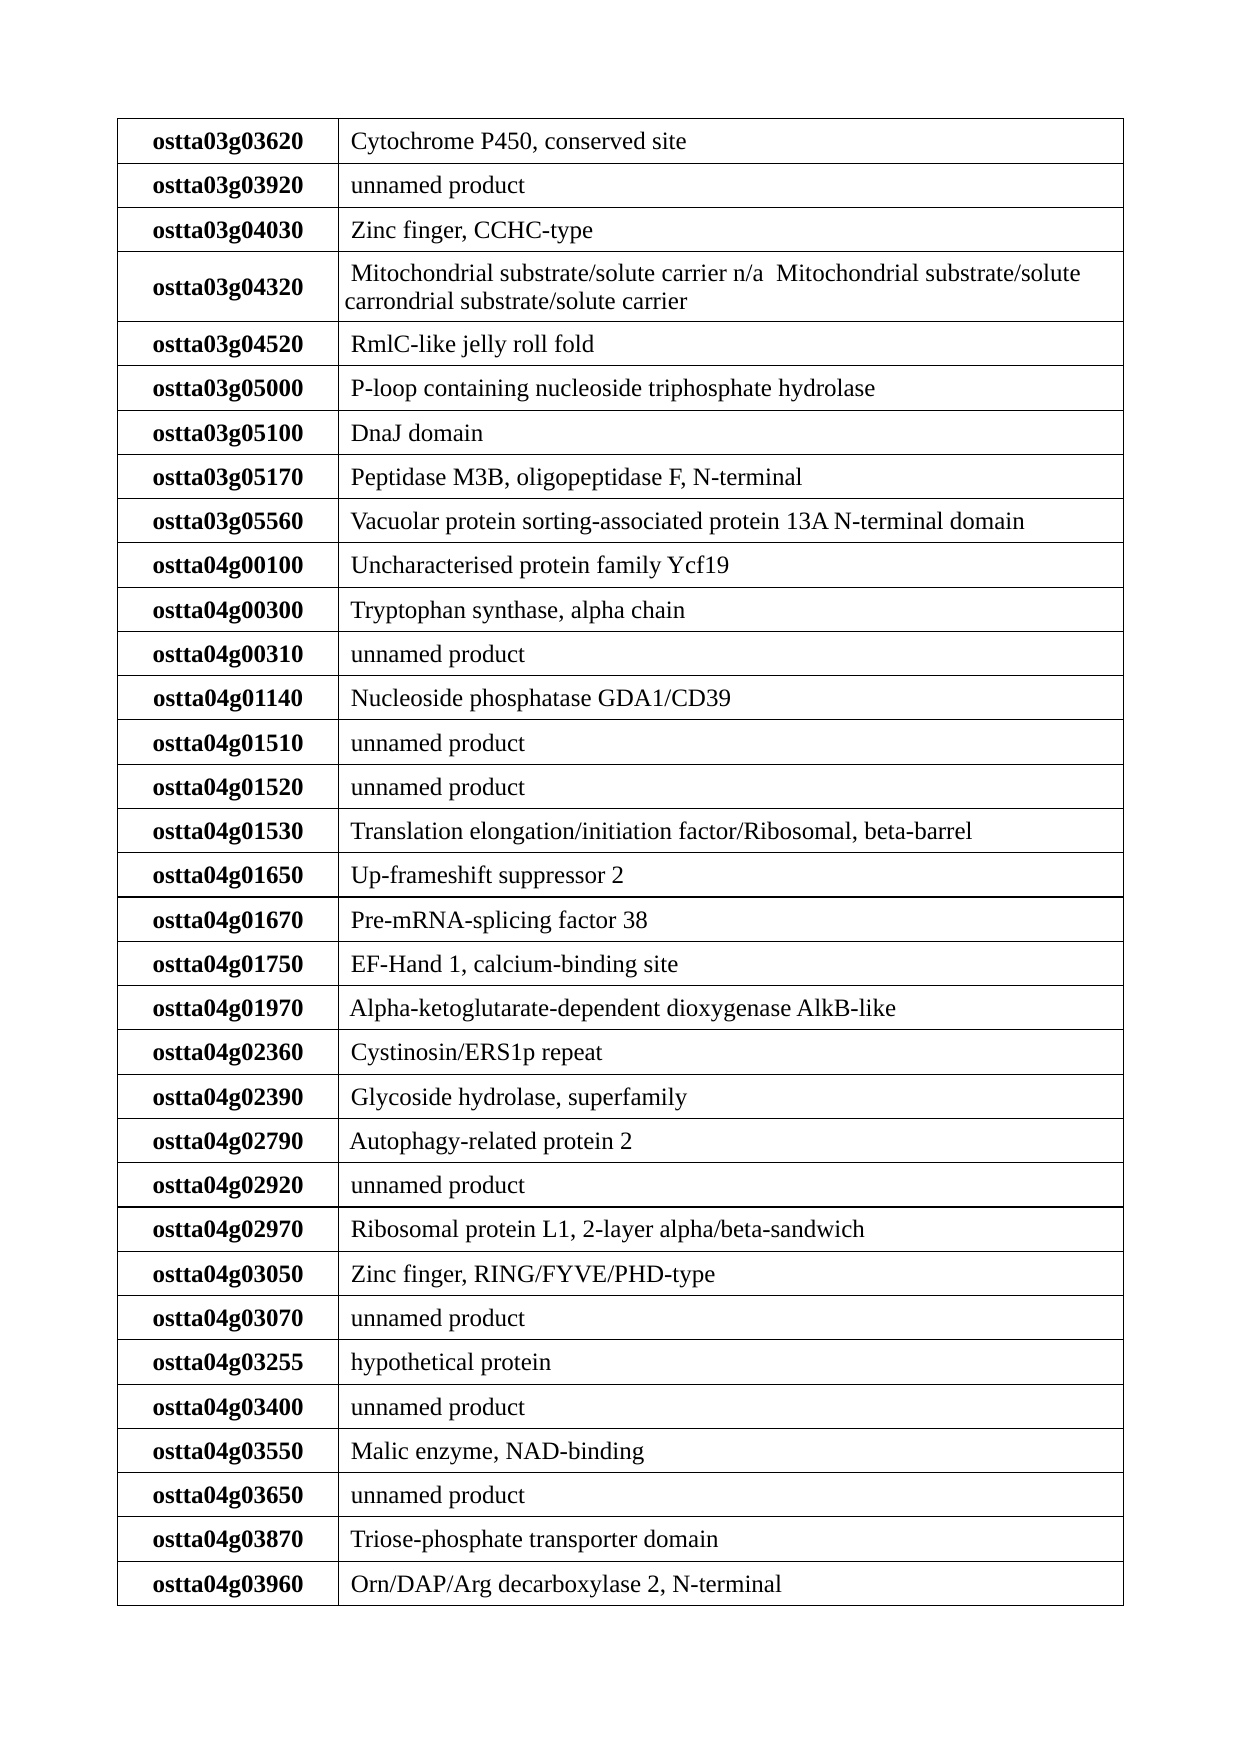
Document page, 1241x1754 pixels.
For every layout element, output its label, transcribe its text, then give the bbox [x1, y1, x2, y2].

table_cell Zinc finger, RING/FYVE/PHD-type [339, 1252, 1123, 1295]
table_cell [1124, 365, 1240, 409]
table_cell ostta03g05000 [118, 366, 338, 409]
table_cell ostta04g03400 [118, 1385, 338, 1428]
table_cell ostta04g03870 [118, 1517, 338, 1561]
table_cell [1124, 1118, 1240, 1162]
table_cell [1124, 163, 1240, 207]
table_cell ostta04g02920 [118, 1163, 338, 1206]
table_cell [1124, 941, 1240, 985]
table_cell [1124, 1561, 1240, 1605]
table_cell Alpha-ketoglutarate-dependent dioxygenase AlkB-like [339, 986, 1123, 1029]
table_cell Ribosomal protein L1, 2-layer alpha/beta-sandwich [339, 1208, 1123, 1251]
table_cell ostta04g01140 [118, 676, 338, 719]
table_cell ostta03g05100 [118, 411, 338, 454]
table_cell [1124, 587, 1240, 631]
table_cell ostta04g02790 [118, 1119, 338, 1162]
table_cell unnamed product [339, 1473, 1123, 1516]
table_cell Orn/DAP/Arg decarboxylase 2, N-terminal [339, 1562, 1123, 1605]
table_cell [1124, 1074, 1240, 1118]
table_cell [1124, 764, 1240, 808]
table_cell Autophagy-related protein 2 [339, 1119, 1123, 1162]
table_cell Malic enzyme, NAD-binding [339, 1429, 1123, 1472]
table_cell [1124, 1472, 1240, 1516]
table_cell [1124, 410, 1240, 454]
table_cell [1124, 719, 1240, 764]
table_cell RmlC-like jelly roll fold [339, 322, 1123, 365]
table_cell ostta04g03550 [118, 1429, 338, 1472]
table_cell [1124, 1251, 1240, 1295]
table_cell [1124, 808, 1240, 852]
table_cell Cystinosin/ERS1p repeat [339, 1030, 1123, 1073]
table_cell ostta03g04520 [118, 322, 338, 365]
table_cell ostta04g02390 [118, 1075, 338, 1118]
table_cell Up-frameshift suppressor 2 [339, 853, 1123, 896]
table_cell ostta03g05170 [118, 455, 338, 498]
table_cell ostta04g00100 [118, 543, 338, 587]
table_cell ostta04g01650 [118, 853, 338, 896]
table_cell [1124, 675, 1240, 719]
table_cell ostta04g03070 [118, 1296, 338, 1339]
table_cell ostta04g03960 [118, 1562, 338, 1605]
table_cell Cytochrome P450, conserved site [339, 119, 1123, 162]
table_cell unnamed product [339, 1296, 1123, 1339]
table_cell unnamed product [339, 720, 1123, 764]
table_cell [1124, 1516, 1240, 1561]
table_cell [1124, 896, 1240, 941]
table_cell ostta03g03920 [118, 164, 338, 207]
table_cell ostta04g01520 [118, 765, 338, 808]
table_cell Glycoside hydrolase, superfamily [339, 1075, 1123, 1118]
table_cell ostta04g01510 [118, 720, 338, 764]
table_cell ostta03g04320 [118, 252, 338, 321]
table_cell [1124, 1428, 1240, 1472]
table_cell Zinc finger, CCHC-type [339, 208, 1123, 251]
table_cell ostta04g01530 [118, 809, 338, 852]
table_cell ostta03g04030 [118, 208, 338, 251]
table_cell ostta04g03650 [118, 1473, 338, 1516]
table_cell [1124, 631, 1240, 675]
table_cell hypothetical protein [339, 1340, 1123, 1383]
table_cell [1124, 1206, 1240, 1251]
table_cell EF-Hand 1, calcium-binding site [339, 942, 1123, 985]
table_cell [1124, 1339, 1240, 1383]
table_cell ostta04g01670 [118, 898, 338, 941]
table_cell Pre-mRNA-splicing factor 38 [339, 898, 1123, 941]
table_cell [1124, 985, 1240, 1029]
table_cell [1124, 542, 1240, 587]
table_cell ostta04g00300 [118, 588, 338, 631]
table_cell DnaJ domain [339, 411, 1123, 454]
table_cell [1124, 1162, 1240, 1206]
table_cell [1124, 1029, 1240, 1073]
table_cell unnamed product [339, 1385, 1123, 1428]
table_cell unnamed product [339, 765, 1123, 808]
table_cell Peptidase M3B, oligopeptidase F, N-terminal [339, 455, 1123, 498]
table_cell Mitochondrial substrate/solute carrier n/a Mitochondrial substrate/solute carrondrial substrate/solute carrier [339, 252, 1123, 321]
table_cell [1124, 207, 1240, 251]
table_cell [1124, 498, 1240, 542]
table_cell P-loop containing nucleoside triphosphate hydrolase [339, 366, 1123, 409]
table_cell ostta03g03620 [118, 119, 338, 162]
table_cell Triose-phosphate transporter domain [339, 1517, 1123, 1561]
table_cell ostta04g03050 [118, 1252, 338, 1295]
table_cell [1124, 1384, 1240, 1428]
table_cell ostta04g00310 [118, 632, 338, 675]
table_cell unnamed product [339, 1163, 1123, 1206]
table_cell Translation elongation/initiation factor/Ribosomal, beta-barrel [339, 809, 1123, 852]
table_cell ostta03g05560 [118, 499, 338, 542]
table_cell [1124, 321, 1240, 365]
table_cell [1124, 454, 1240, 498]
table_cell [1124, 118, 1240, 162]
table_cell ostta04g01750 [118, 942, 338, 985]
table_cell unnamed product [339, 164, 1123, 207]
table_cell Tryptophan synthase, alpha chain [339, 588, 1123, 631]
table_cell unnamed product [339, 632, 1123, 675]
table_cell Vacuolar protein sorting-associated protein 13A N-terminal domain [339, 499, 1123, 542]
table_cell ostta04g02970 [118, 1208, 338, 1251]
table_cell Nucleoside phosphatase GDA1/CD39 [339, 676, 1123, 719]
table_cell [1124, 251, 1240, 321]
table_cell [1124, 1295, 1240, 1339]
table_cell ostta04g01970 [118, 986, 338, 1029]
table_cell ostta04g03255 [118, 1340, 338, 1383]
table_cell [1124, 852, 1240, 896]
table_cell ostta04g02360 [118, 1030, 338, 1073]
table_cell Uncharacterised protein family Ycf19 [339, 543, 1123, 587]
